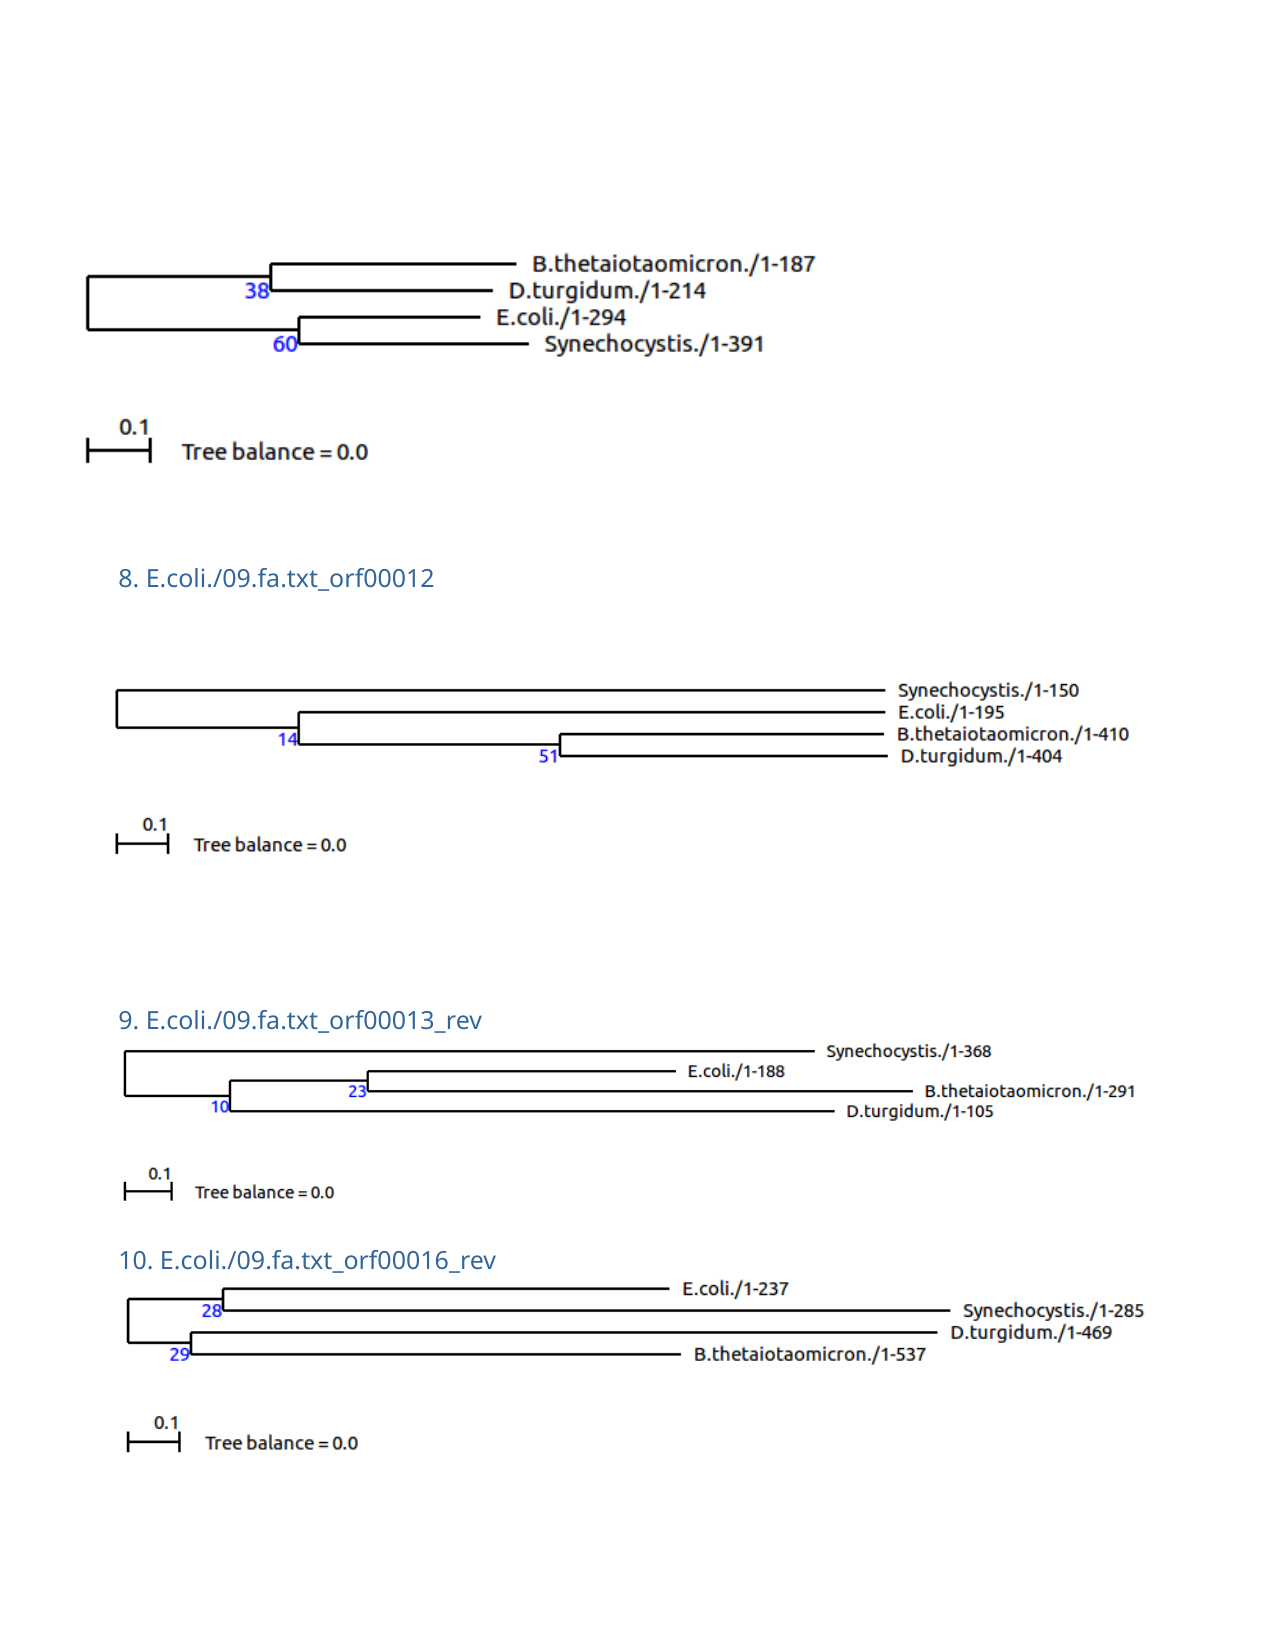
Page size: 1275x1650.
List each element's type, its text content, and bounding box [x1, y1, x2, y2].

picture [77, 247, 839, 482]
text 9. E.coli./09.fa.txt_orf00013_rev [118, 1003, 1157, 1036]
picture [118, 1036, 1157, 1209]
picture [118, 1276, 1157, 1469]
picture [108, 676, 1148, 867]
text 8. E.coli./09.fa.txt_orf00012 [118, 561, 1157, 595]
text 10. E.coli./09.fa.txt_orf00016_rev [118, 1242, 1157, 1276]
